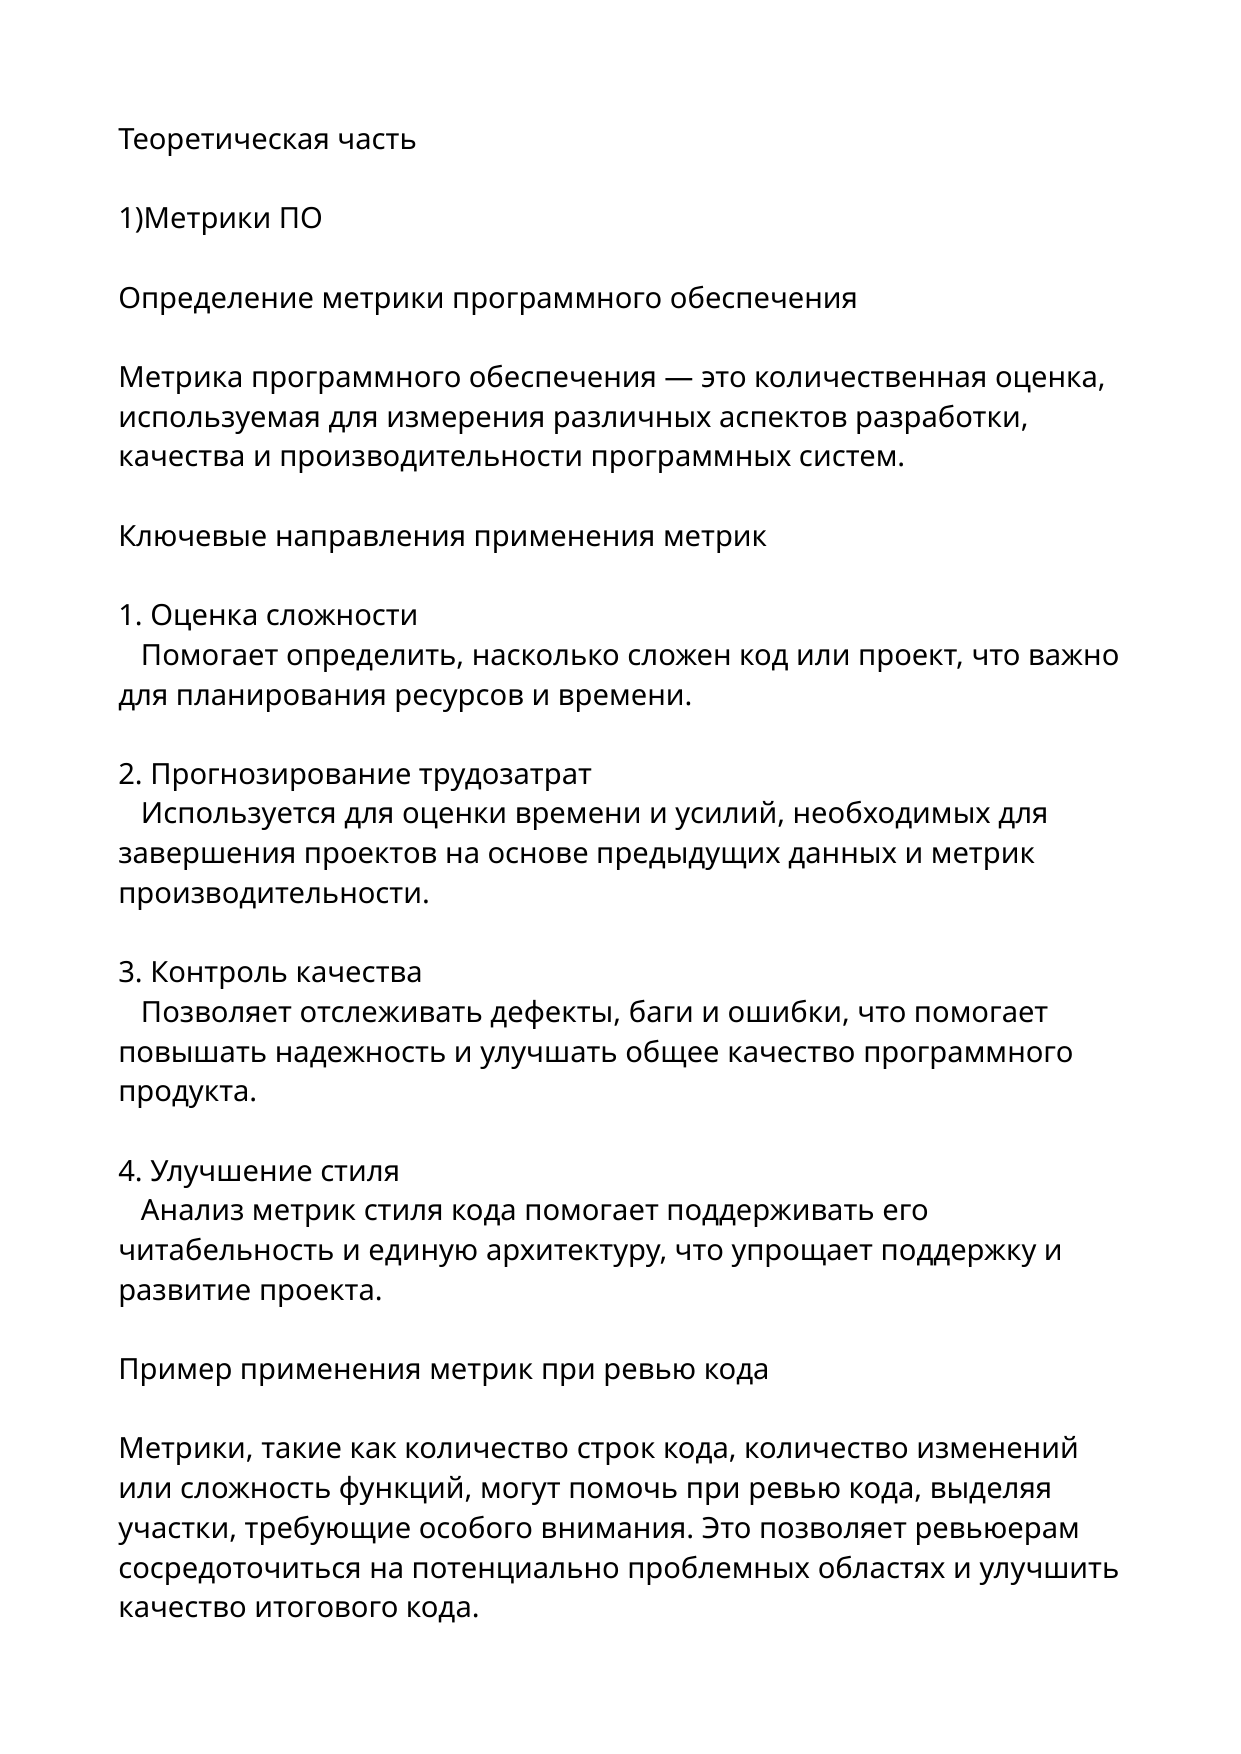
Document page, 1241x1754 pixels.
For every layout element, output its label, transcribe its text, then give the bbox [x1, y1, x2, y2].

text Пример применения метрик при ревью кода [118, 1348, 1122, 1388]
text Ключевые направления применения метрик [118, 515, 1122, 555]
text Метрика программного обеспечения — это количественная оценка, используемая для измерения различных аспектов разработки, качества и производительности программных систем. [118, 356, 1122, 475]
text 2. Прогнозирование трудозатрат [118, 753, 1122, 793]
text Теоретическая часть [118, 118, 1122, 158]
text 1. Оценка сложности [118, 594, 1122, 634]
text Анализ метрик стиля кода помогает поддерживать его читабельность и единую архитектуру, что упрощает поддержку и развитие проекта. [118, 1190, 1122, 1309]
text 1)Метрики ПО [118, 197, 1122, 237]
text 3. Контроль качества [118, 952, 1122, 991]
text Помогает определить, насколько сложен код или проект, что важно для планирования ресурсов и времени. [118, 634, 1122, 713]
text Позволяет отслеживать дефекты, баги и ошибки, что помогает повышать надежность и улучшать общее качество программного продукта. [118, 991, 1122, 1110]
text Определение метрики программного обеспечения [118, 277, 1122, 317]
text Метрики, такие как количество строк кода, количество изменений или сложность функций, могут помочь при ревью кода, выделяя участки, требующие особого внимания. Это позволяет ревьюерам сосредоточиться на потенциально проблемных областях и улучшить качество итогового кода. [118, 1428, 1122, 1626]
text Используется для оценки времени и усилий, необходимых для завершения проектов на основе предыдущих данных и метрик производительности. [118, 793, 1122, 912]
text 4. Улучшение стиля [118, 1150, 1122, 1190]
